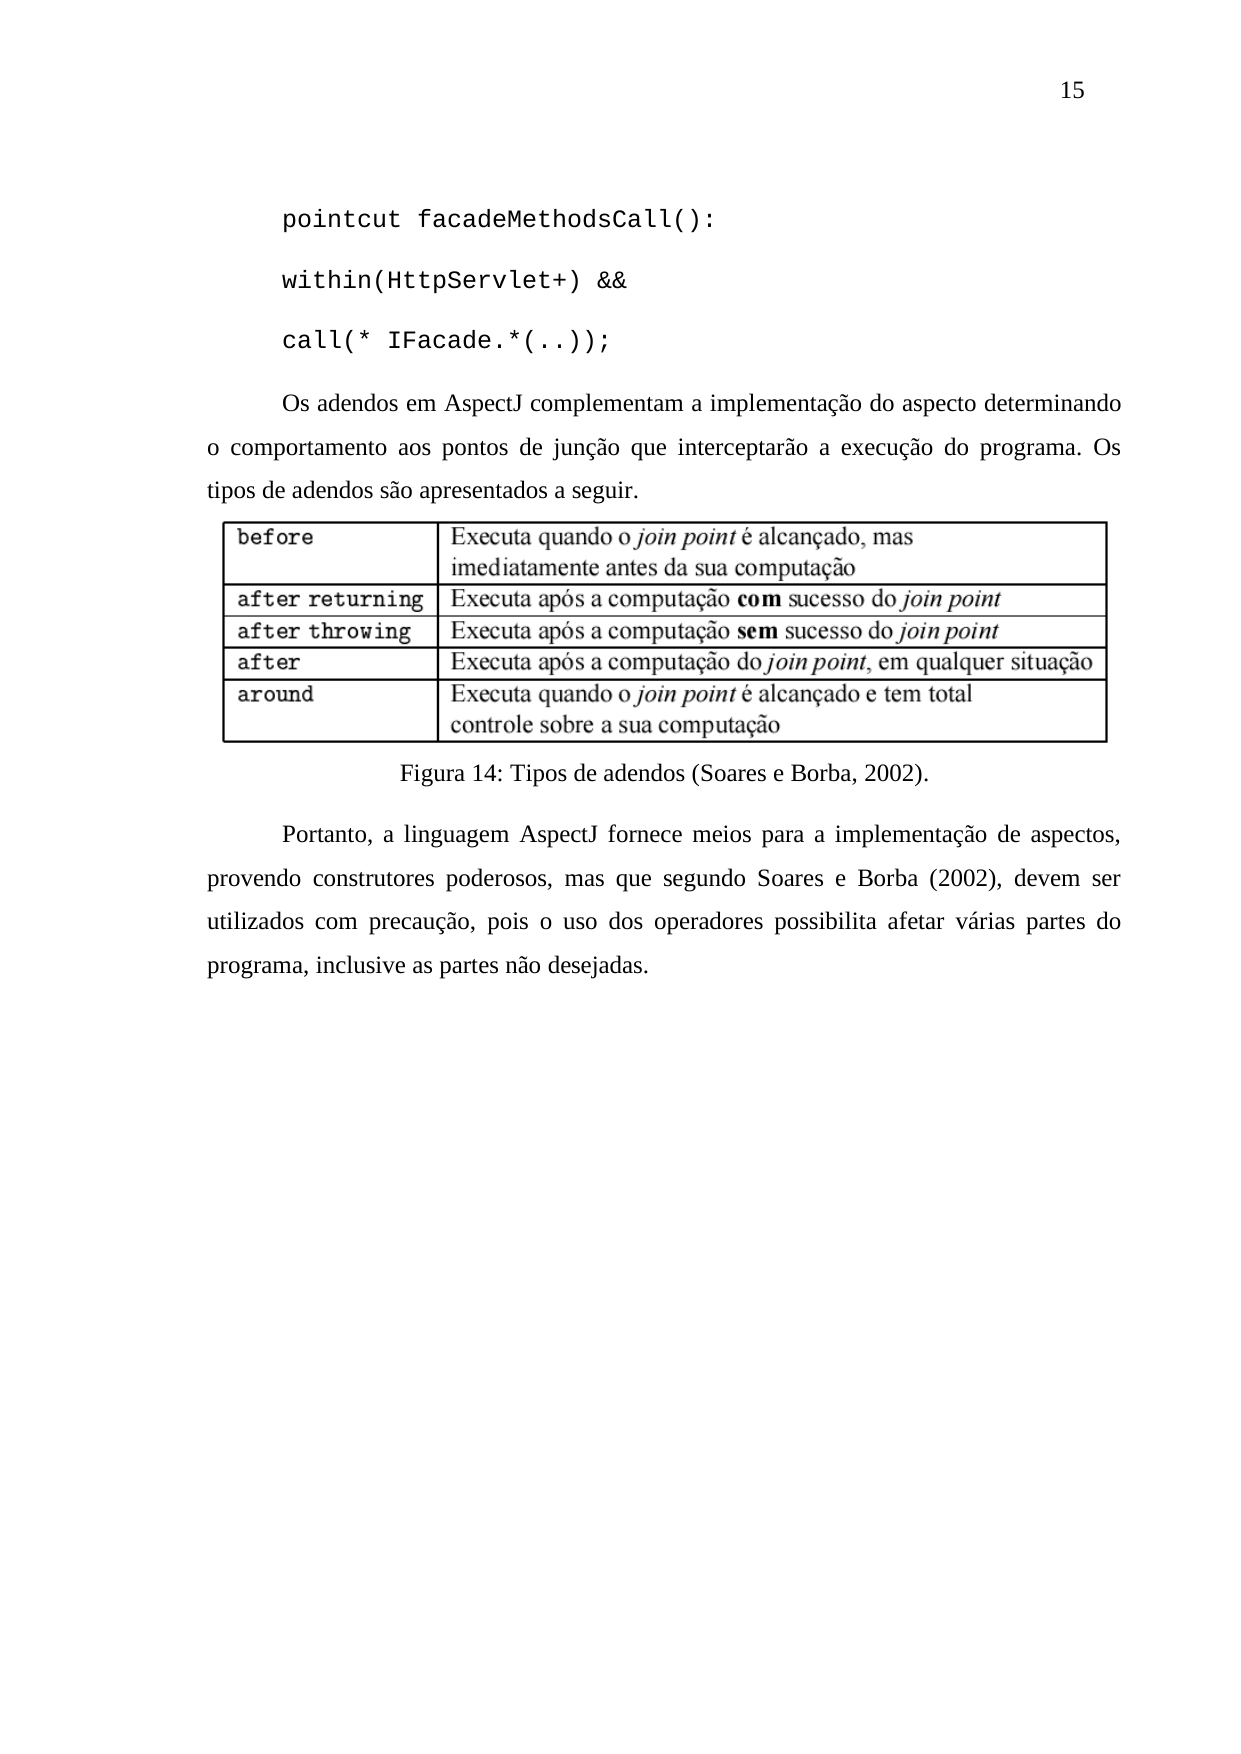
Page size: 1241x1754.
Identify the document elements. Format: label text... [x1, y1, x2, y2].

text pointcut facadeMethodsCall(): [207, 207, 1122, 235]
text within(HttpServlet+) && [207, 267, 1122, 296]
picture [219, 518, 1110, 744]
text Figura 14: Tipos de adendos (Soares e Borba, 2002). [207, 537, 1122, 787]
text Portanto, a linguagem AspectJ fornece meios para a implementação de aspectos, provendo construtores poderosos, mas que segundo Soares e Borba (2002), devem ser utilizados com precaução, pois o uso dos operadores possibilita afetar várias partes do programa, inclusive as partes não desejadas. [207, 819, 1122, 979]
text call(* IFacade.*(..)); [207, 328, 1122, 356]
text Os adendos em AspectJ complementam a implementação do aspecto determinando o comportamento aos pontos de junção que interceptarão a execução do programa. Os tipos de adendos são apresentados a seguir. [207, 388, 1122, 504]
